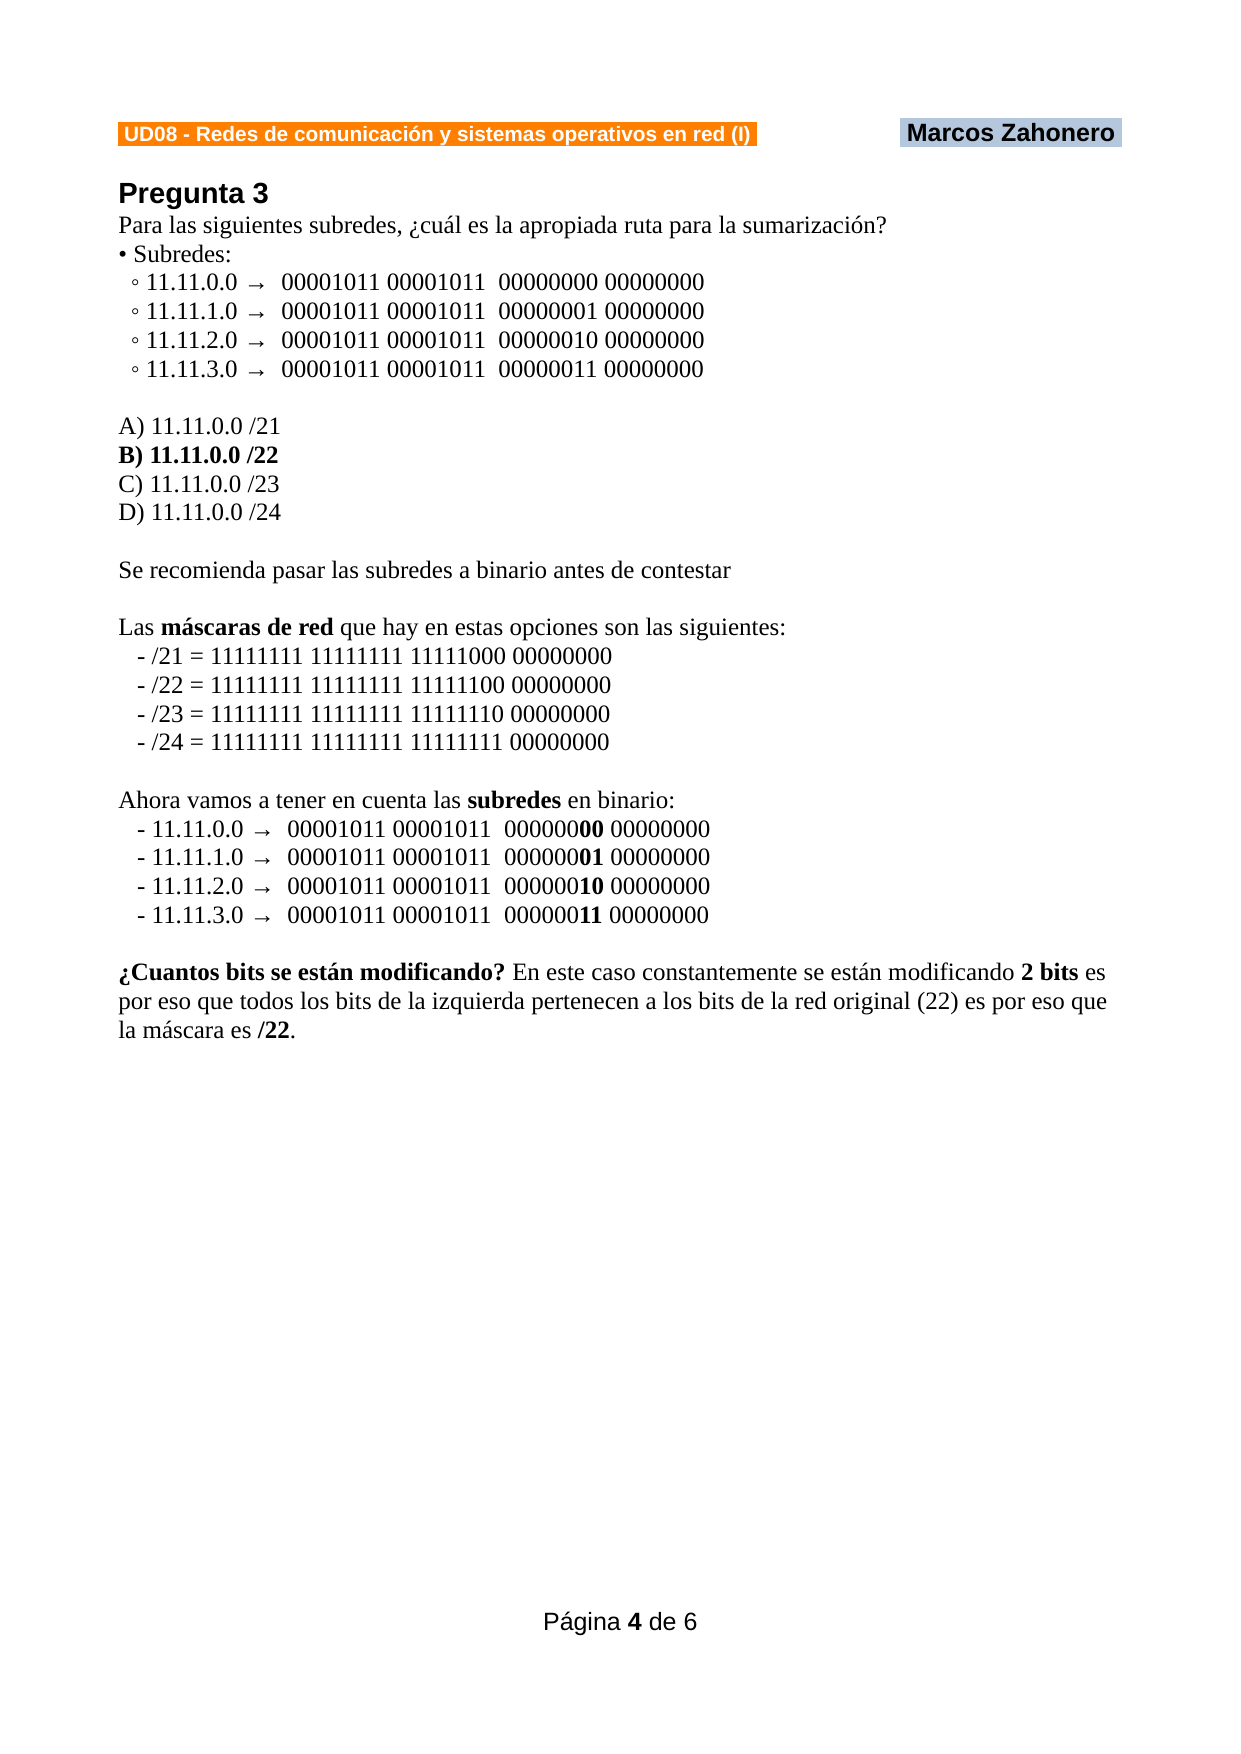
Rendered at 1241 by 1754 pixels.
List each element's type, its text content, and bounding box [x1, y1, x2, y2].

text ¿Cuantos bits se están modificando? En este caso constantemente se están modificando 2 bits es por eso que todos los bits de la izquierda pertenecen a los bits de la red original (22) es por eso que la máscara es /22. [118, 957, 1122, 1044]
subtitle Pregunta 3 [118, 176, 1122, 210]
text ◦ 11.11.1.0 → 00001011 00001011 00000001 00000000 [118, 296, 1122, 325]
text - /22 = 11111111 11111111 11111100 00000000 [118, 670, 1122, 699]
text Se recomienda pasar las subredes a binario antes de contestar [118, 555, 1122, 584]
text ◦ 11.11.3.0 → 00001011 00001011 00000011 00000000 [118, 354, 1122, 382]
text Ahora vamos a tener en cuenta las subredes en binario: [118, 785, 1122, 814]
text - 11.11.1.0 → 00001011 00001011 00000001 00000000 [118, 842, 1122, 871]
text • Subredes: [118, 239, 1122, 267]
text C) 11.11.0.0 /23 [118, 469, 1122, 497]
text ◦ 11.11.0.0 → 00001011 00001011 00000000 00000000 [118, 267, 1122, 296]
text - /21 = 11111111 11111111 11111000 00000000 [118, 641, 1122, 670]
text - /24 = 11111111 11111111 11111111 00000000 [118, 727, 1122, 756]
text Las máscaras de red que hay en estas opciones son las siguientes: [118, 612, 1122, 641]
text Para las siguientes subredes, ¿cuál es la apropiada ruta para la sumarización? [118, 210, 1122, 239]
text ◦ 11.11.2.0 → 00001011 00001011 00000010 00000000 [118, 325, 1122, 354]
text - /23 = 11111111 11111111 11111110 00000000 [118, 699, 1122, 727]
text A) 11.11.0.0 /21 [118, 411, 1122, 440]
text - 11.11.0.0 → 00001011 00001011 00000000 00000000 [118, 814, 1122, 842]
text - 11.11.3.0 → 00001011 00001011 00000011 00000000 [118, 900, 1122, 929]
text D) 11.11.0.0 /24 [118, 497, 1122, 526]
text B) 11.11.0.0 /22 [118, 440, 1122, 469]
text - 11.11.2.0 → 00001011 00001011 00000010 00000000 [118, 871, 1122, 900]
